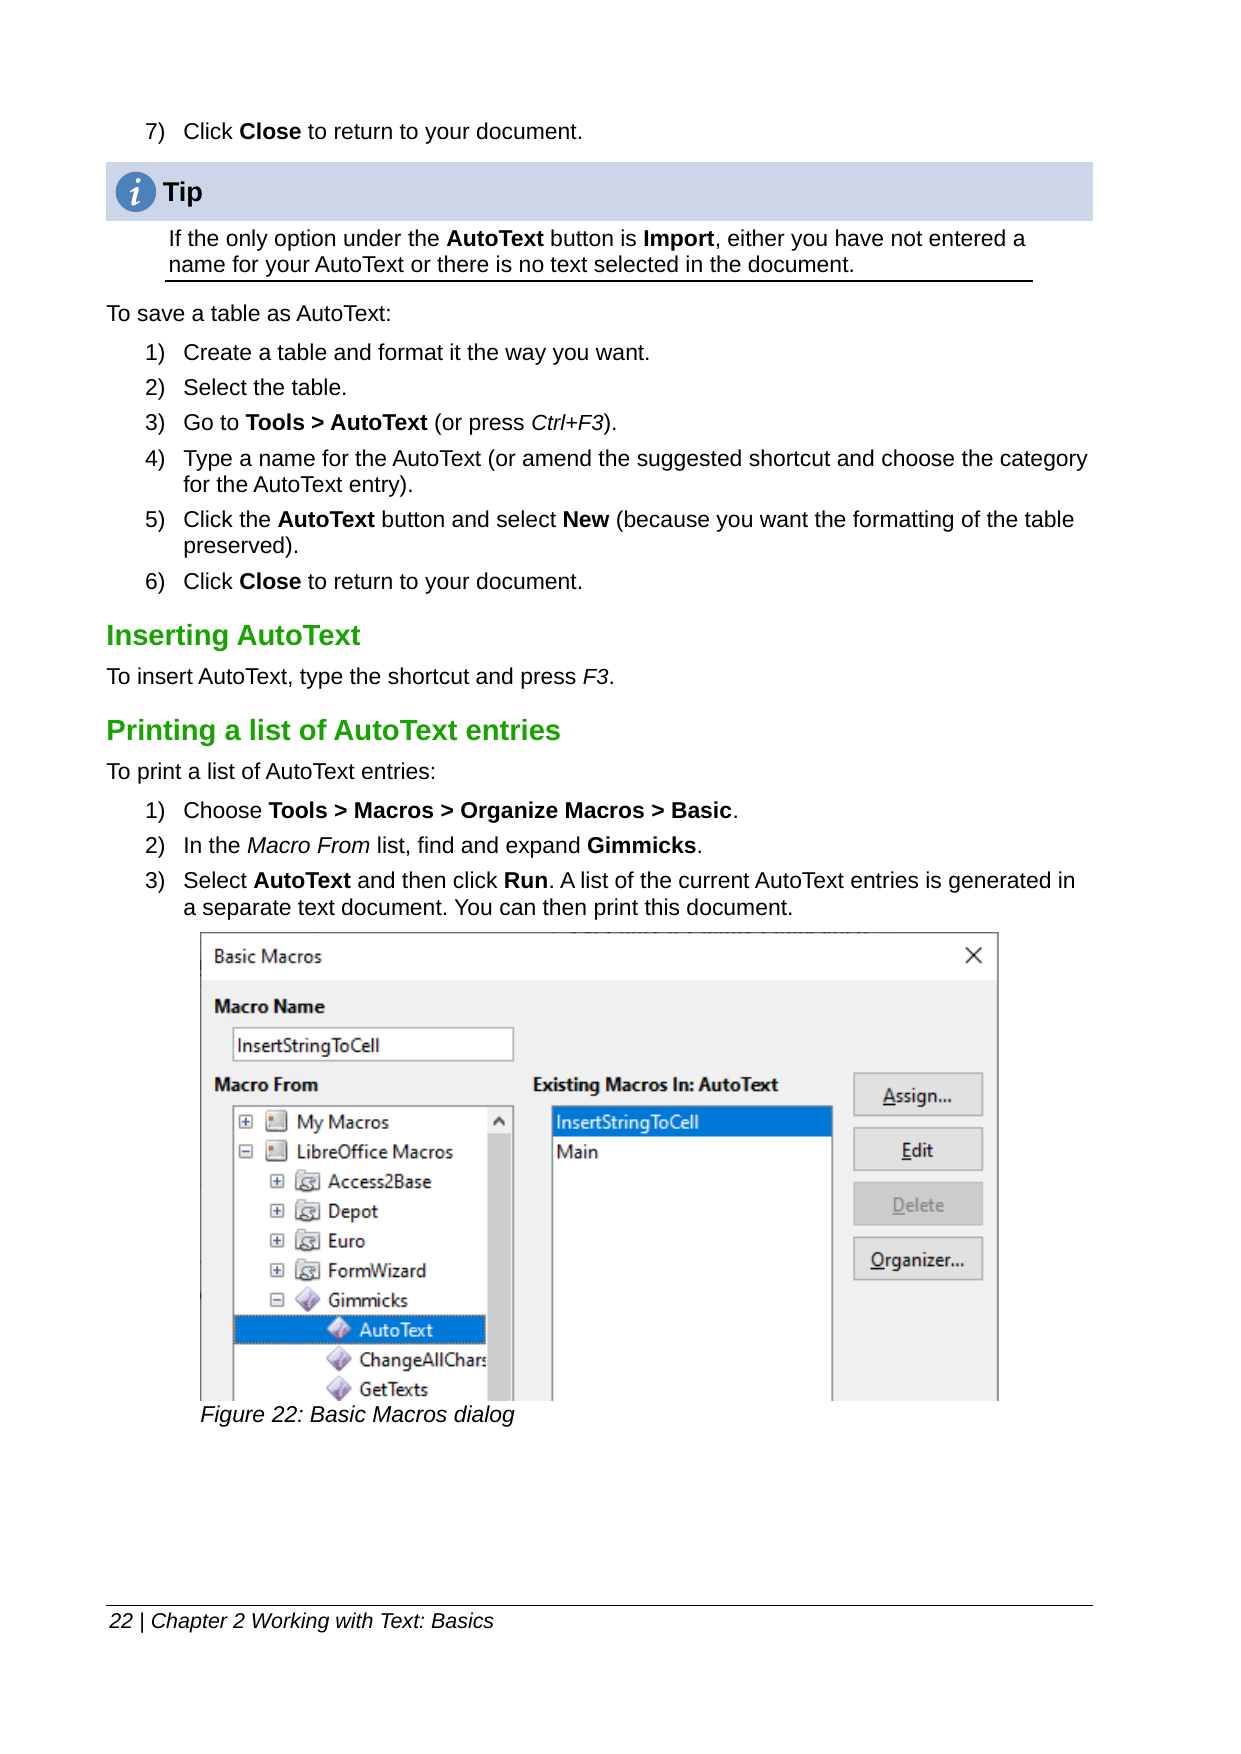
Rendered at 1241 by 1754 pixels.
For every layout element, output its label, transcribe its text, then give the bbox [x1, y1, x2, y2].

list Click Close to return to your document. [165, 118, 1093, 144]
list Select AutoText and then click Run. A list of the current AutoText entries is generated in a separate text document. You can then print this document. [165, 867, 1093, 920]
list To save a table as AutoText: [106, 300, 1093, 326]
list Choose Tools > Macros > Organize Macros > Basic. [165, 797, 1093, 823]
picture [200, 932, 999, 1401]
list Click Close to return to your document. [165, 568, 1093, 594]
list Create a table and format it the way you want. [165, 339, 1093, 365]
subtitle Printing a list of AutoText entries [106, 713, 1093, 746]
list Select the table. [165, 374, 1093, 400]
list Go to Tools > AutoText (or press Ctrl+F3). [165, 409, 1093, 436]
list To print a list of AutoText entries: [106, 758, 1093, 784]
subtitle Inserting AutoText [106, 618, 1093, 651]
subtitle Tip [106, 162, 1093, 221]
list Type a name for the AutoText (or amend the suggested shortcut and choose the category for the AutoText entry). [165, 444, 1093, 497]
list Click the AutoText button and select New (because you want the formatting of the table preserved). [165, 506, 1093, 559]
text To insert AutoText, type the shortcut and press F3. [106, 663, 1093, 689]
text Figure 22: Basic Macros dialog [200, 1401, 999, 1427]
text If the only option under the AutoText button is Import, either you have not entered a name for your AutoText or there is no text selected in the document. [165, 221, 1033, 280]
list In the Macro From list, find and expand Gimmicks. [165, 832, 1093, 859]
